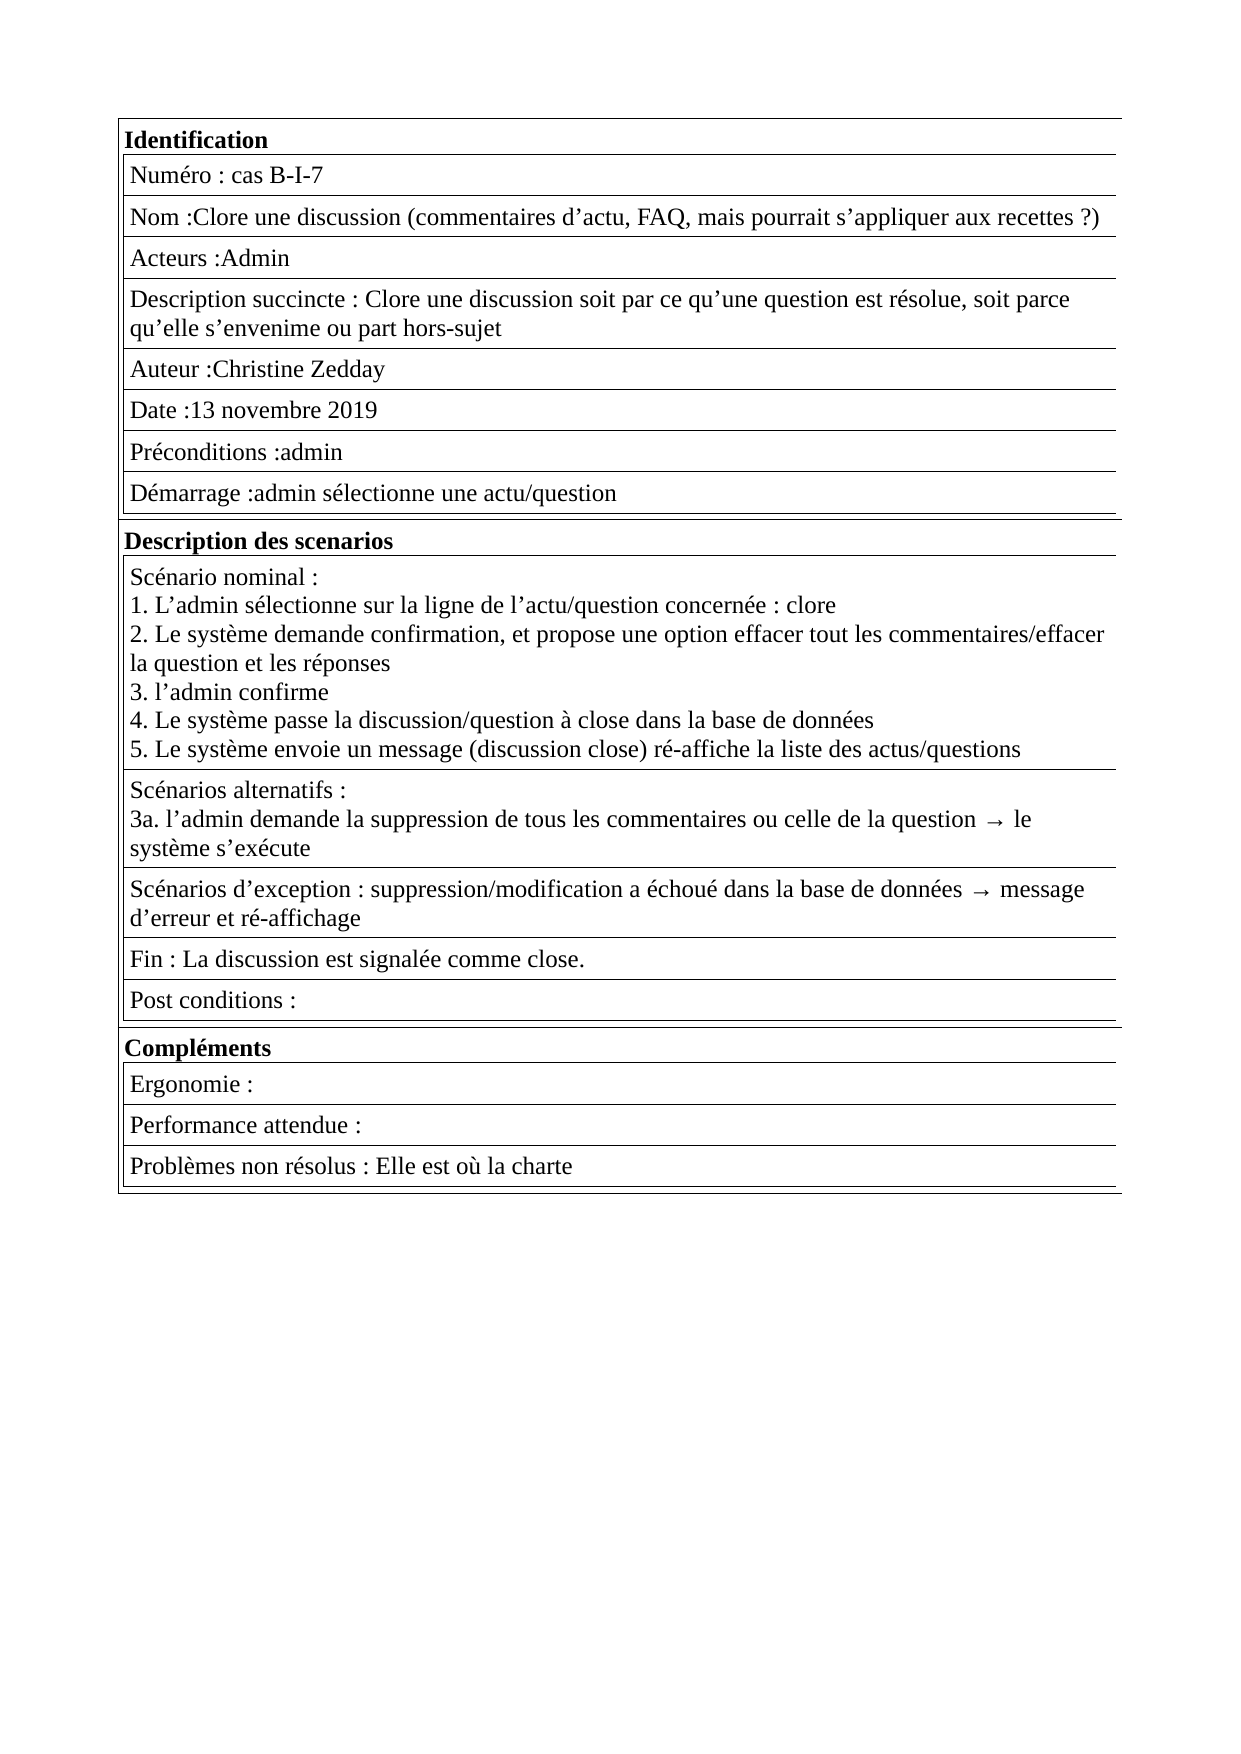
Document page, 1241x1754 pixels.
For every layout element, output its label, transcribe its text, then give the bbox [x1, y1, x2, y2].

table_cell Description des scenarios [119, 520, 1122, 1027]
table_cell Description succincte : Clore une discussion soit par ce qu’une question est résolue, soit parce qu’elle s’envenime ou part hors-sujet [124, 279, 1116, 347]
table_cell Performance attendue : [124, 1105, 1116, 1145]
table_cell Scénarios d’exception : suppression/modification a échoué dans la base de données → message d’erreur et ré-affichage [124, 868, 1116, 937]
table_header Scénario nominal : 1. L’admin sélectionne sur la ligne de l’actu/question concernée : clore 2. Le système demande confirmation, et propose une option effacer tout les commentaires/effacer la question et les réponses 3. l’admin confirme 4. Le système passe la discussion/question à close dans la base de données 5. Le système envoie un message (discussion close) ré-affiche la liste des actus/questions [124, 556, 1116, 768]
table_cell Acteurs :Admin [124, 237, 1116, 277]
table_cell Compléments [119, 1028, 1122, 1193]
table_cell Préconditions :admin [124, 431, 1116, 471]
table_cell Date :13 novembre 2019 [124, 390, 1116, 430]
table_cell Nom :Clore une discussion (commentaires d’actu, FAQ, mais pourrait s’appliquer aux recettes ?) [124, 196, 1116, 236]
table_cell Fin : La discussion est signalée comme close. [124, 938, 1116, 978]
table_header Ergonomie : [124, 1063, 1116, 1103]
table_header Numéro : cas B-I-7 [124, 155, 1116, 195]
table_cell Problèmes non résolus : Elle est où la charte [124, 1146, 1116, 1186]
table_header Identification [119, 119, 1122, 519]
table_cell Démarrage :admin sélectionne une actu/question [124, 472, 1116, 512]
table_cell Post conditions : [124, 980, 1116, 1020]
table_cell Scénarios alternatifs : 3a. l’admin demande la suppression de tous les commentaires ou celle de la question → le système s’exécute [124, 770, 1116, 867]
table_cell Auteur :Christine Zedday [124, 349, 1116, 389]
